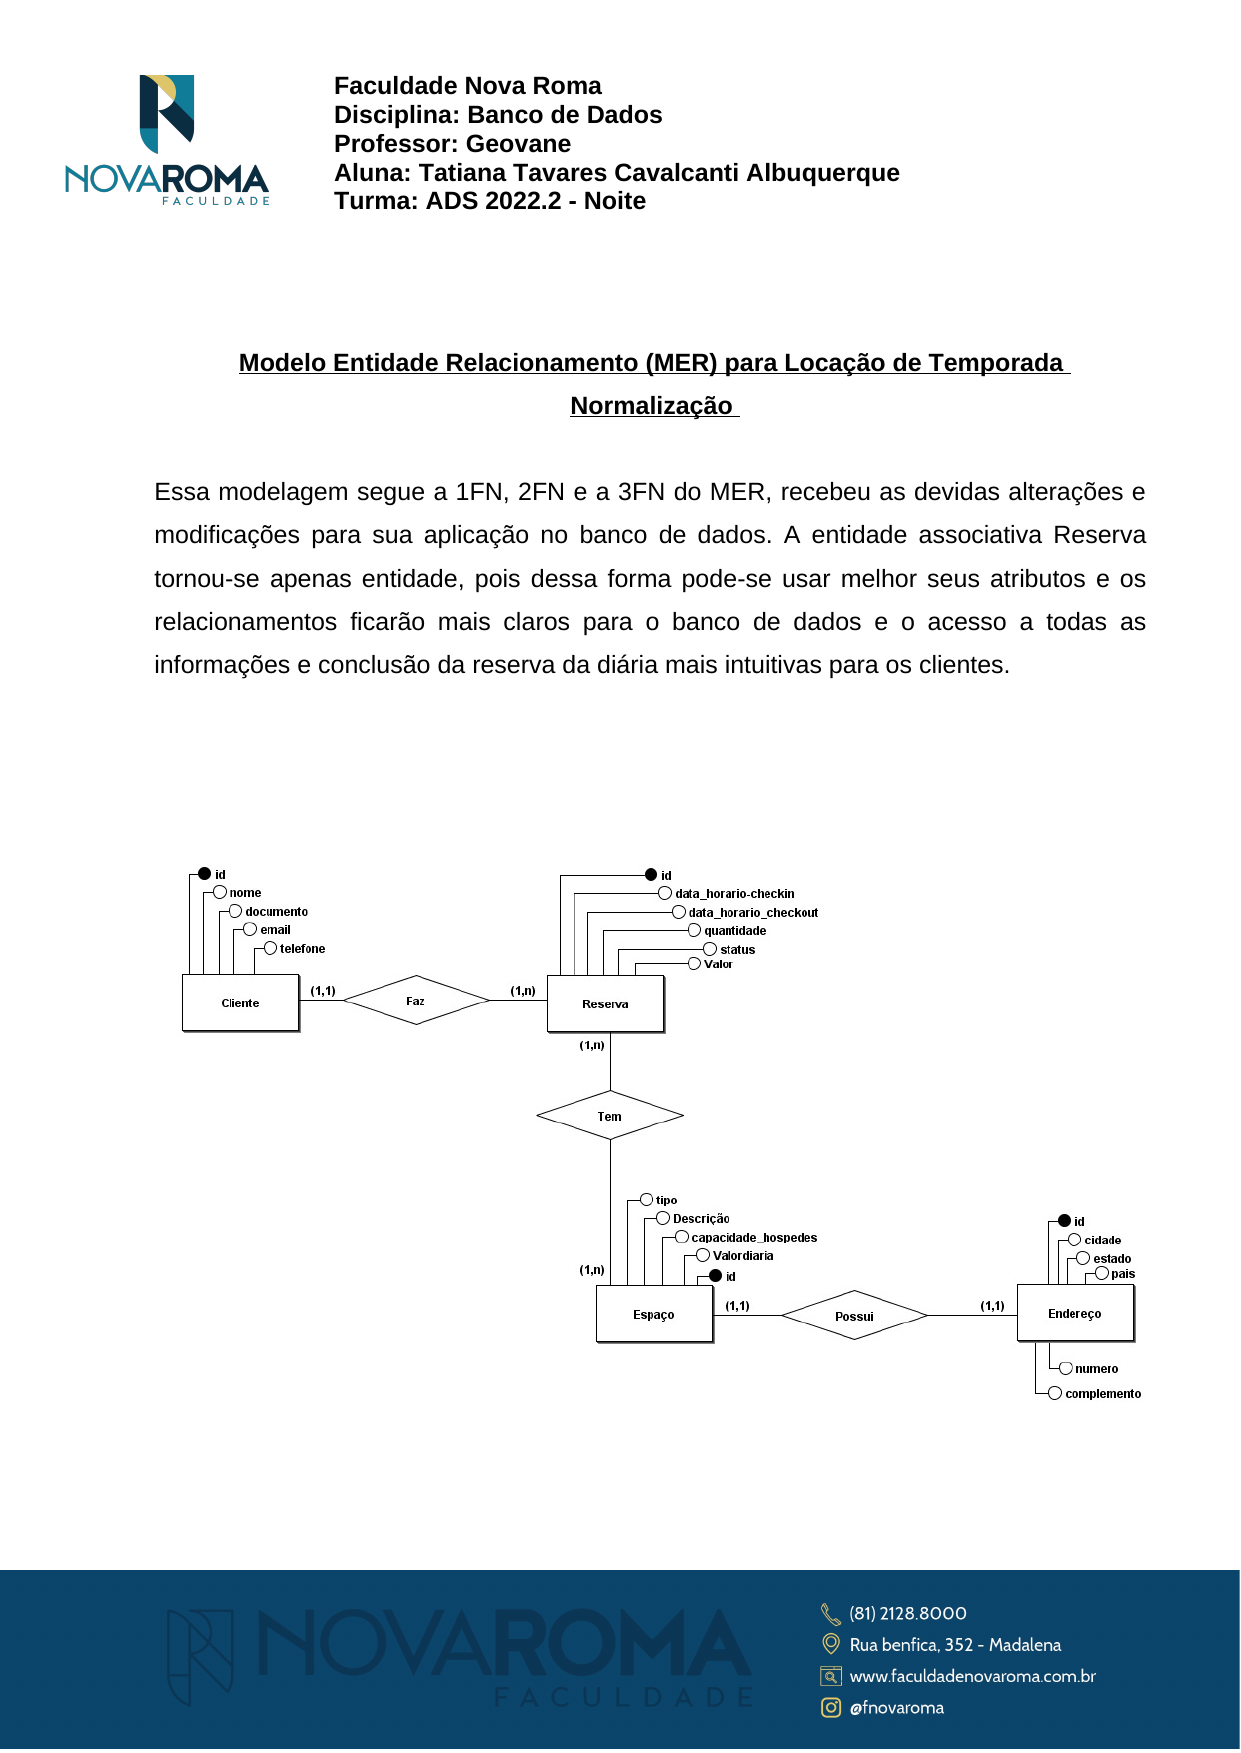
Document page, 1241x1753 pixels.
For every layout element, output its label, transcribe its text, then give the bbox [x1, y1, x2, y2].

picture [0, 1570, 1240, 1749]
picture [154, 762, 1149, 1403]
text Normalização [154, 391, 1148, 420]
text Modelo Entidade Relacionamento (MER) para Locação de Temporada [154, 348, 1148, 377]
picture [65, 75, 269, 205]
text Essa modelagem segue a 1FN, 2FN e a 3FN do MER, recebeu as devidas alterações e modificações para sua aplicação no banco de dados. A entidade associativa Reserva tornou-se apenas entidade, pois dessa forma pode-se usar melhor seus atributos e os relacionamentos ficarão mais claros para o banco de dados e o acesso a todas as informações e conclusão da reserva da diária mais intuitivas para os clientes. [154, 477, 1148, 679]
